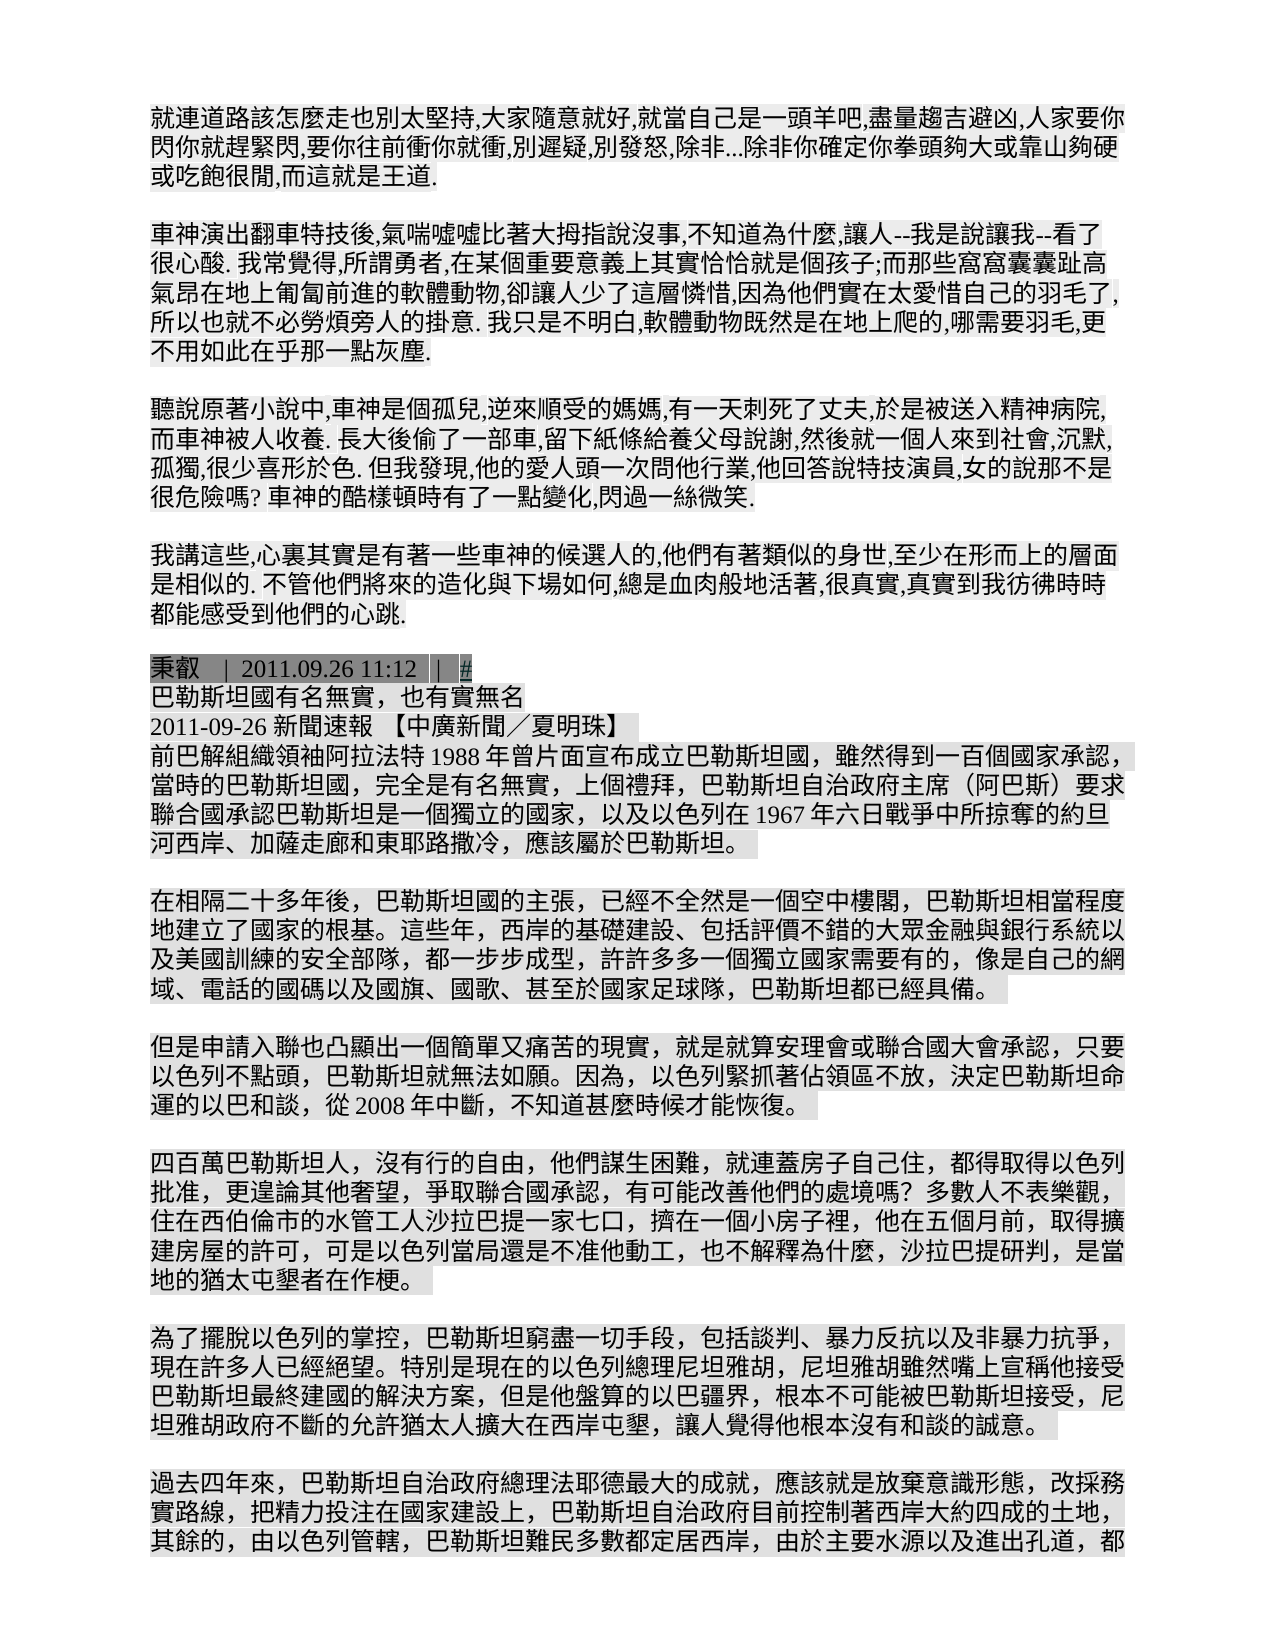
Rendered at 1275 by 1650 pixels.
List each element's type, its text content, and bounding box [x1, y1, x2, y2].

text 就連道路該怎麼走也別太堅持,大家隨意就好,就當自己是一頭羊吧,盡量趨吉避凶,人家要你閃你就趕緊閃,要你往前衝你就衝,別遲疑,別發怒,除非...除非你確定你拳頭夠大或靠山夠硬或吃飽很閒,而這就是王道. 車神演出翻車特技後,氣喘噓噓比著大拇指說沒事,不知道為什麼,讓人--我是說讓我--看了很心酸. 我常覺得,所謂勇者,在某個重要意義上其實恰恰就是個孩子;而那些窩窩囊囊趾高氣昂在地上匍匐前進的軟體動物,卻讓人少了這層憐惜,因為他們實在太愛惜自己的羽毛了,所以也就不必勞煩旁人的掛意. 我只是不明白,軟體動物既然是在地上爬的,哪需要羽毛,更不用如此在乎那一點灰塵. 聽說原著小說中,車神是個孤兒,逆來順受的媽媽,有一天刺死了丈夫,於是被送入精神病院,而車神被人收養. 長大後偷了一部車,留下紙條給養父母說謝,然後就一個人來到社會,沉默,孤獨,很少喜形於色. 但我發現,他的愛人頭一次問他行業,他回答說特技演員,女的說那不是很危險嗎? 車神的酷樣頓時有了一點變化,閃過一絲微笑. 我講這些,心裏其實是有著一些車神的候選人的,他們有著類似的身世,至少在形而上的層面是相似的. 不管他們將來的造化與下場如何,總是血肉般地活著,很真實,真實到我彷彿時時都能感受到他們的心跳. [150, 75, 1125, 629]
text 巴勒斯坦國有名無實，也有實無名 2011-09-26 新聞速報 【中廣新聞／夏明珠】 前巴解組織領袖阿拉法特1988年曾片面宣布成立巴勒斯坦國，雖然得到一百個國家承認，當時的巴勒斯坦國，完全是有名無實，上個禮拜，巴勒斯坦自治政府主席（阿巴斯）要求聯合國承認巴勒斯坦是一個獨立的國家，以及以色列在1967年六日戰爭中所掠奪的約旦河西岸、加薩走廊和東耶路撒冷，應該屬於巴勒斯坦。 在相隔二十多年後，巴勒斯坦國的主張，已經不全然是一個空中樓閣，巴勒斯坦相當程度地建立了國家的根基。這些年，西岸的基礎建設、包括評價不錯的大眾金融與銀行系統以及美國訓練的安全部隊，都一步步成型，許許多多一個獨立國家需要有的，像是自己的網域、電話的國碼以及國旗、國歌、甚至於國家足球隊，巴勒斯坦都已經具備。 但是申請入聯也凸顯出一個簡單又痛苦的現實，就是就算安理會或聯合國大會承認，只要以色列不點頭，巴勒斯坦就無法如願。因為，以色列緊抓著佔領區不放，決定巴勒斯坦命運的以巴和談，從2008年中斷，不知道甚麼時候才能恢復。 四百萬巴勒斯坦人，沒有行的自由，他們謀生困難，就連蓋房子自己住，都得取得以色列批准，更遑論其他奢望，爭取聯合國承認，有可能改善他們的處境嗎？多數人不表樂觀，住在西伯倫市的水管工人沙拉巴提一家七口，擠在一個小房子裡，他在五個月前，取得擴建房屋的許可，可是以色列當局還是不准他動工，也不解釋為什麼，沙拉巴提研判，是當地的猶太屯墾者在作梗。 為了擺脫以色列的掌控，巴勒斯坦窮盡一切手段，包括談判、暴力反抗以及非暴力抗爭，現在許多人已經絕望。特別是現在的以色列總理尼坦雅胡，尼坦雅胡雖然嘴上宣稱他接受巴勒斯坦最終建國的解決方案，但是他盤算的以巴疆界，根本不可能被巴勒斯坦接受，尼坦雅胡政府不斷的允許猶太人擴大在西岸屯墾，讓人覺得他根本沒有和談的誠意。 過去四年來，巴勒斯坦自治政府總理法耶德最大的成就，應該就是放棄意識形態，改採務實路線，把精力投注在國家建設上，巴勒斯坦自治政府目前控制著西岸大約四成的土地，其餘的，由以色列管轄，巴勒斯坦難民多數都定居西岸，由於主要水源以及進出孔道，都被以色列控制，巴勒斯坦人得看猶太人的臉色過活，這種狀況是1990年代臨時性的和平協議所安排，原本只是過渡性質、只打算施行五年的協議，早已經過了時限，可是至今沒有做出後續安排。西岸的巴勒斯坦人寄人籬下，外出活動，隨時得帶著以色列發放的身分證，忘了帶，如果被查到，馬上就會被抓起來。 巴勒斯坦人希望有朝一日，它們建國之後，可以定都的東耶路撒冷，現在是可望不可及，不過在巴勒斯坦人可以作主的西岸其它地區，這些年來的建設成果，已經顯而易見，自治政府的臨時首都拉馬拉，餐廳、咖啡廳、酒吧、甚至於飯店一家一家開了起來，消費主要來自於當地的中產階級以及國際救援組織的外籍僱員，一棟玻璃帷幕、23層樓的辦公大樓正在興建，頂樓將開設一家旋轉餐廳。 其他像是街道鋪設、新建下水道工程，供水系統以及花木栽植等都市美化工作，都在積極進行，一個斥資三億美元的工業區正在規劃，過去經常是衝突引爆點的南部古城西伯倫市，剛剛完成一項一億五千萬美元的公共建設計畫，他們用大半來自於國外捐贈的錢，開設了20所學校和一個綜合運動中心，近年來，西岸高科技公司幾乎增加了一倍，現在已經有一百多家，它們提供了一萬個工作機會。 巴勒斯坦最近取得專屬的郵遞區碼，現在寄往西岸的郵件，都從約旦、而不再從以色列轉，巴勒斯坦有自己的網域名稱，也有自己的國際電話國碼，它們的足球隊在全球203個國家隊裡，排名第157。 相較於西岸，同樣是巴勒斯坦自治的加薩走廊，又是另一番光景，加薩從2007年就被伊斯蘭好戰組織哈瑪斯所控制，哈瑪斯與巴勒斯坦自治政府為敵，雙方各自為政，哈瑪斯有獨立的官僚體系，和自己的政府，採取極端保守的社會路線，實施嚴格的兩性隔離，女權受到極端壓抑。 雖然巴勒斯坦堅持建國是唯一的選擇，但是一個連自己都不團結的巴勒斯坦，在面對以色列的時候，顯得更加無力，以色列堅持在加薩與西岸巴勒斯坦分治的狀況下，和平談判無法進行，不過巴勒斯坦建國已經是一條無法回頭的路，問題不在時間早晚，而是以色列和巴勒斯坦人還要流多少血，承受多少苦難，才能放過彼此。 [150, 683, 1125, 1557]
text 秉叡 | 2011.09.26 11:12 | # [150, 654, 1125, 683]
